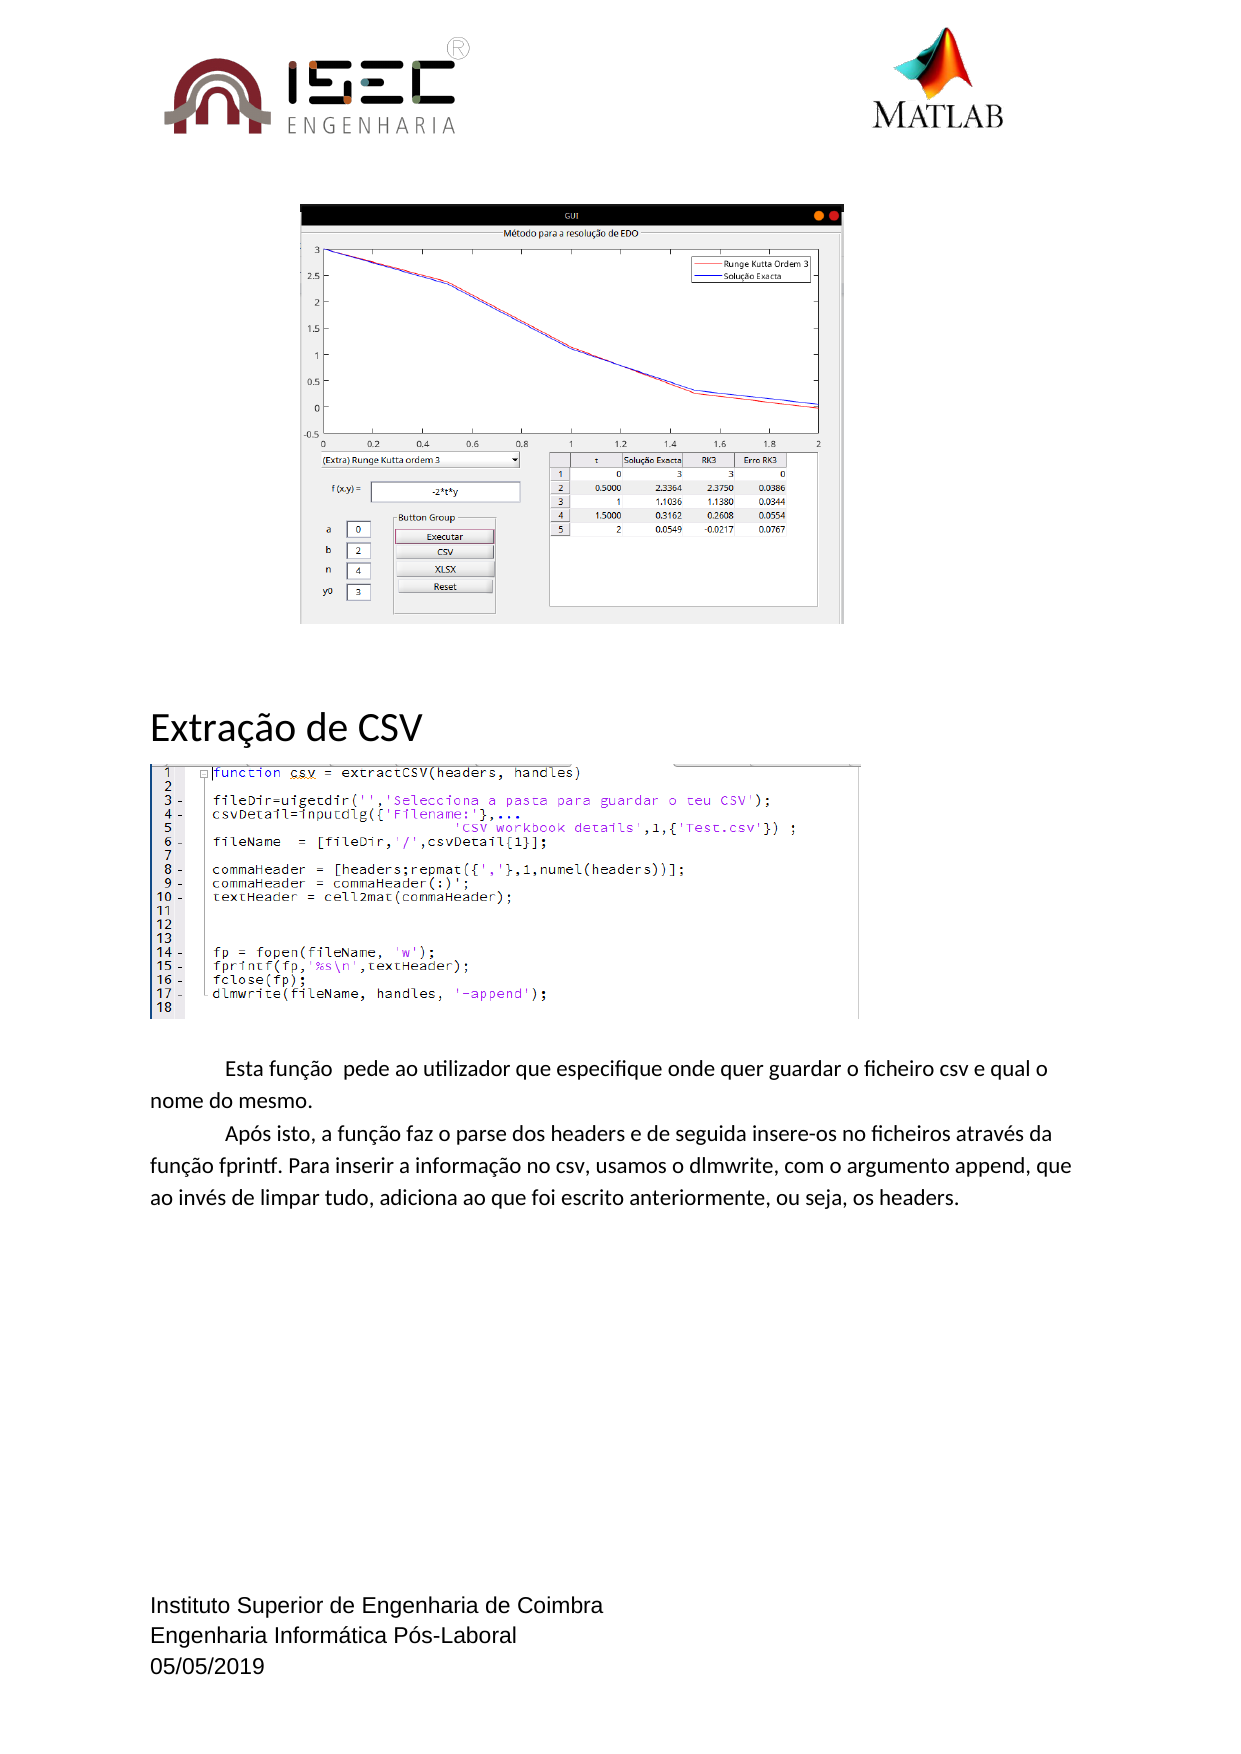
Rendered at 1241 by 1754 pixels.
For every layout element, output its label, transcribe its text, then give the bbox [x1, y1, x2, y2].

picture [786, 21, 1090, 143]
picture [150, 21, 473, 178]
picture [300, 204, 844, 624]
subtitle Extração de CSV [150, 701, 1090, 752]
text Esta função pede ao utilizador que especifique onde quer guardar o ficheiro csv e qual o nome do mesmo. [150, 1054, 1090, 1114]
text Após isto, a função faz o parse dos headers e de seguida insere-os no ficheiros através da função fprintf. Para inserir a informação no csv, usamos o dlmwrite, com o argumento append, que ao invés de limpar tudo, adiciona ao que foi escrito anteriormente, ou seja, os headers. [150, 1119, 1090, 1211]
